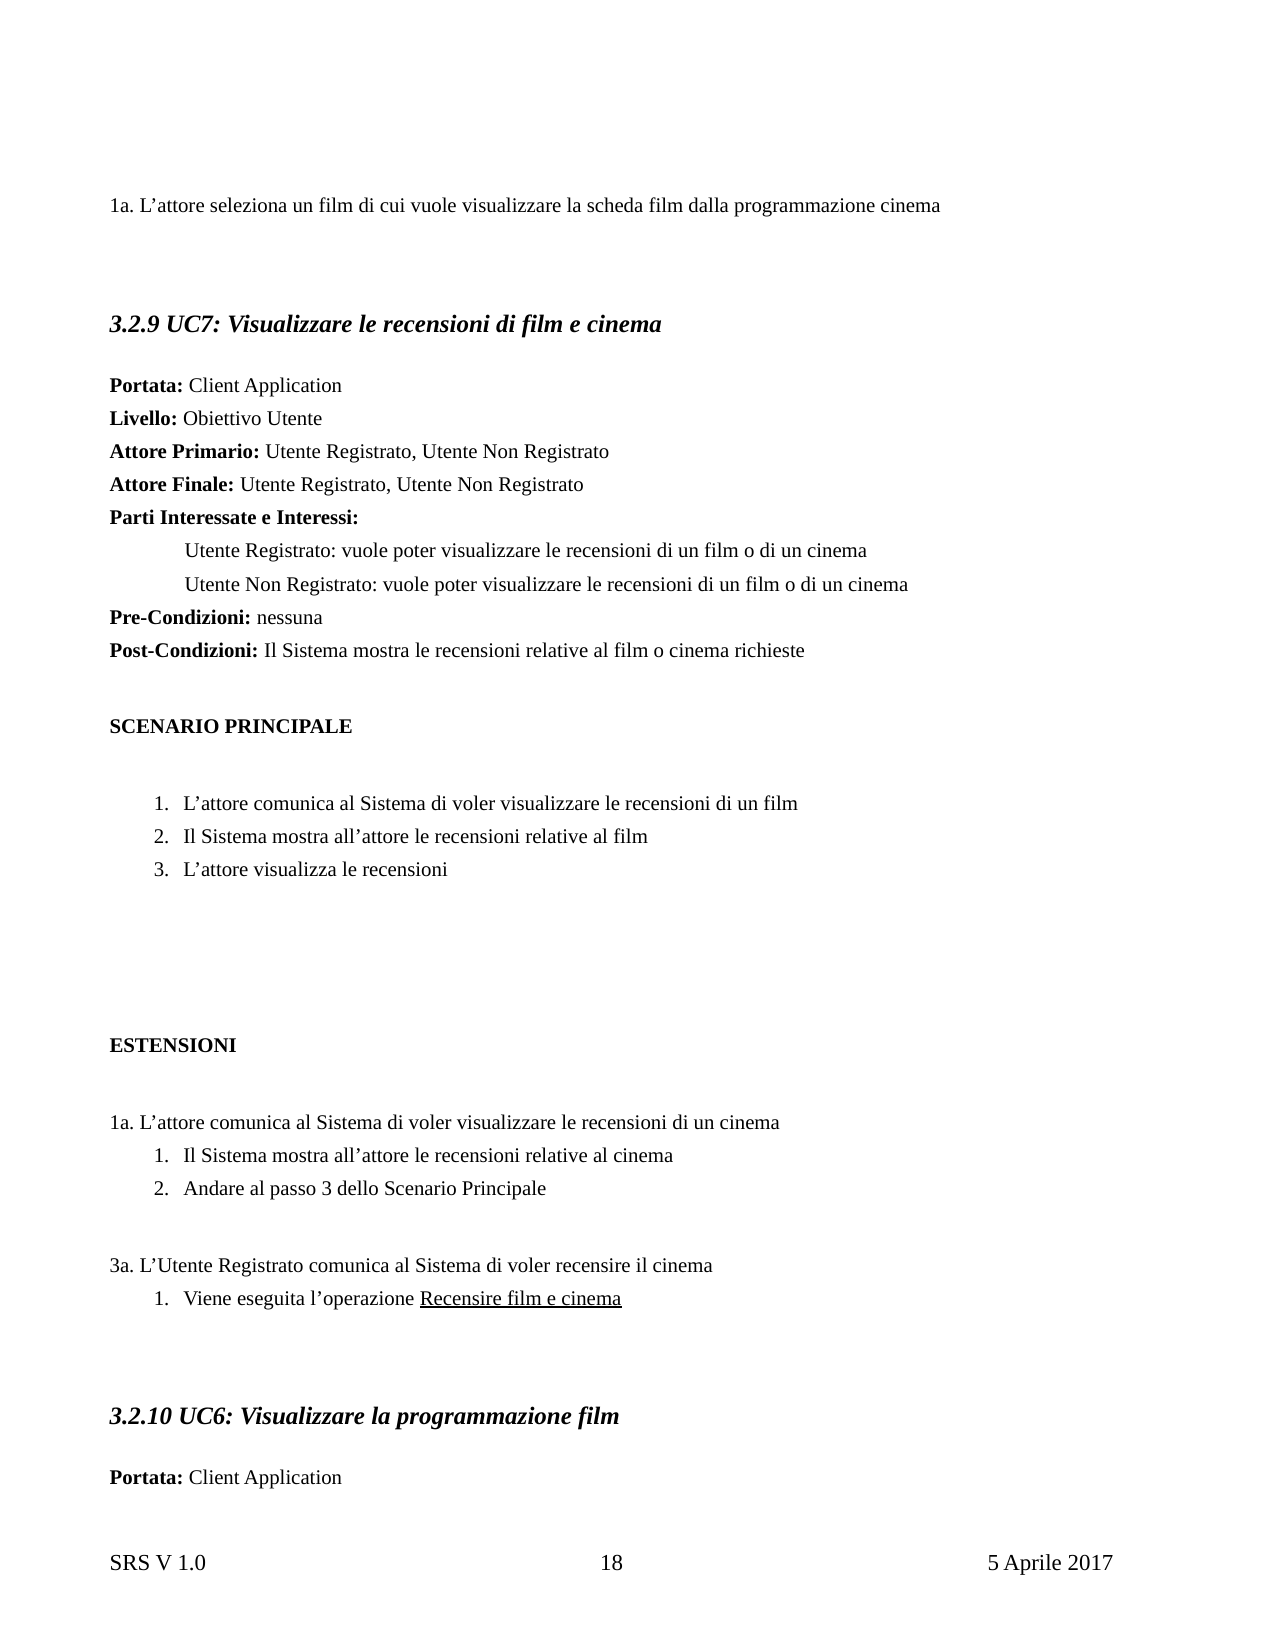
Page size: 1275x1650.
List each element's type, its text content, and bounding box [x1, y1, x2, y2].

list L’attore visualizza le recensioni [153, 857, 1162, 881]
text Portata: Client Application [109, 373, 1162, 397]
text ESTENSIONI [109, 1033, 1162, 1057]
text 1a. L’attore comunica al Sistema di voler visualizzare le recensioni di un cinema [109, 1110, 1162, 1134]
list Il Sistema mostra all’attore le recensioni relative al film [153, 824, 1162, 848]
text Parti Interessate e Interessi: [109, 505, 1162, 529]
text Post-Condizioni: Il Sistema mostra le recensioni relative al film o cinema richieste [109, 638, 1162, 662]
text Pre-Condizioni: nessuna [109, 605, 1162, 629]
text 3a. L’Utente Registrato comunica al Sistema di voler recensire il cinema [109, 1252, 1162, 1277]
text Utente Registrato: vuole poter visualizzare le recensioni di un film o di un cinema [184, 538, 1162, 562]
list L’attore comunica al Sistema di voler visualizzare le recensioni di un film [153, 791, 1162, 815]
list Andare al passo 3 dello Scenario Principale [153, 1176, 1162, 1200]
text Attore Finale: Utente Registrato, Utente Non Registrato [109, 472, 1162, 496]
text Attore Primario: Utente Registrato, Utente Non Registrato [109, 439, 1162, 463]
subtitle 3.2.10 UC6: Visualizzare la programmazione film [109, 1401, 1162, 1430]
list Il Sistema mostra all’attore le recensioni relative al cinema [153, 1143, 1162, 1167]
subtitle 3.2.9 UC7: Visualizzare le recensioni di film e cinema [109, 309, 1162, 338]
text SCENARIO PRINCIPALE [109, 714, 1162, 738]
list Viene eseguita l’operazione Recensire film e cinema [153, 1286, 1162, 1310]
text Portata: Client Application [109, 1465, 1162, 1489]
text 1a. L’attore seleziona un film di cui vuole visualizzare la scheda film dalla programmazione cinema [109, 193, 1162, 217]
text Livello: Obiettivo Utente [109, 406, 1162, 430]
text Utente Non Registrato: vuole poter visualizzare le recensioni di un film o di un cinema [184, 572, 1162, 596]
